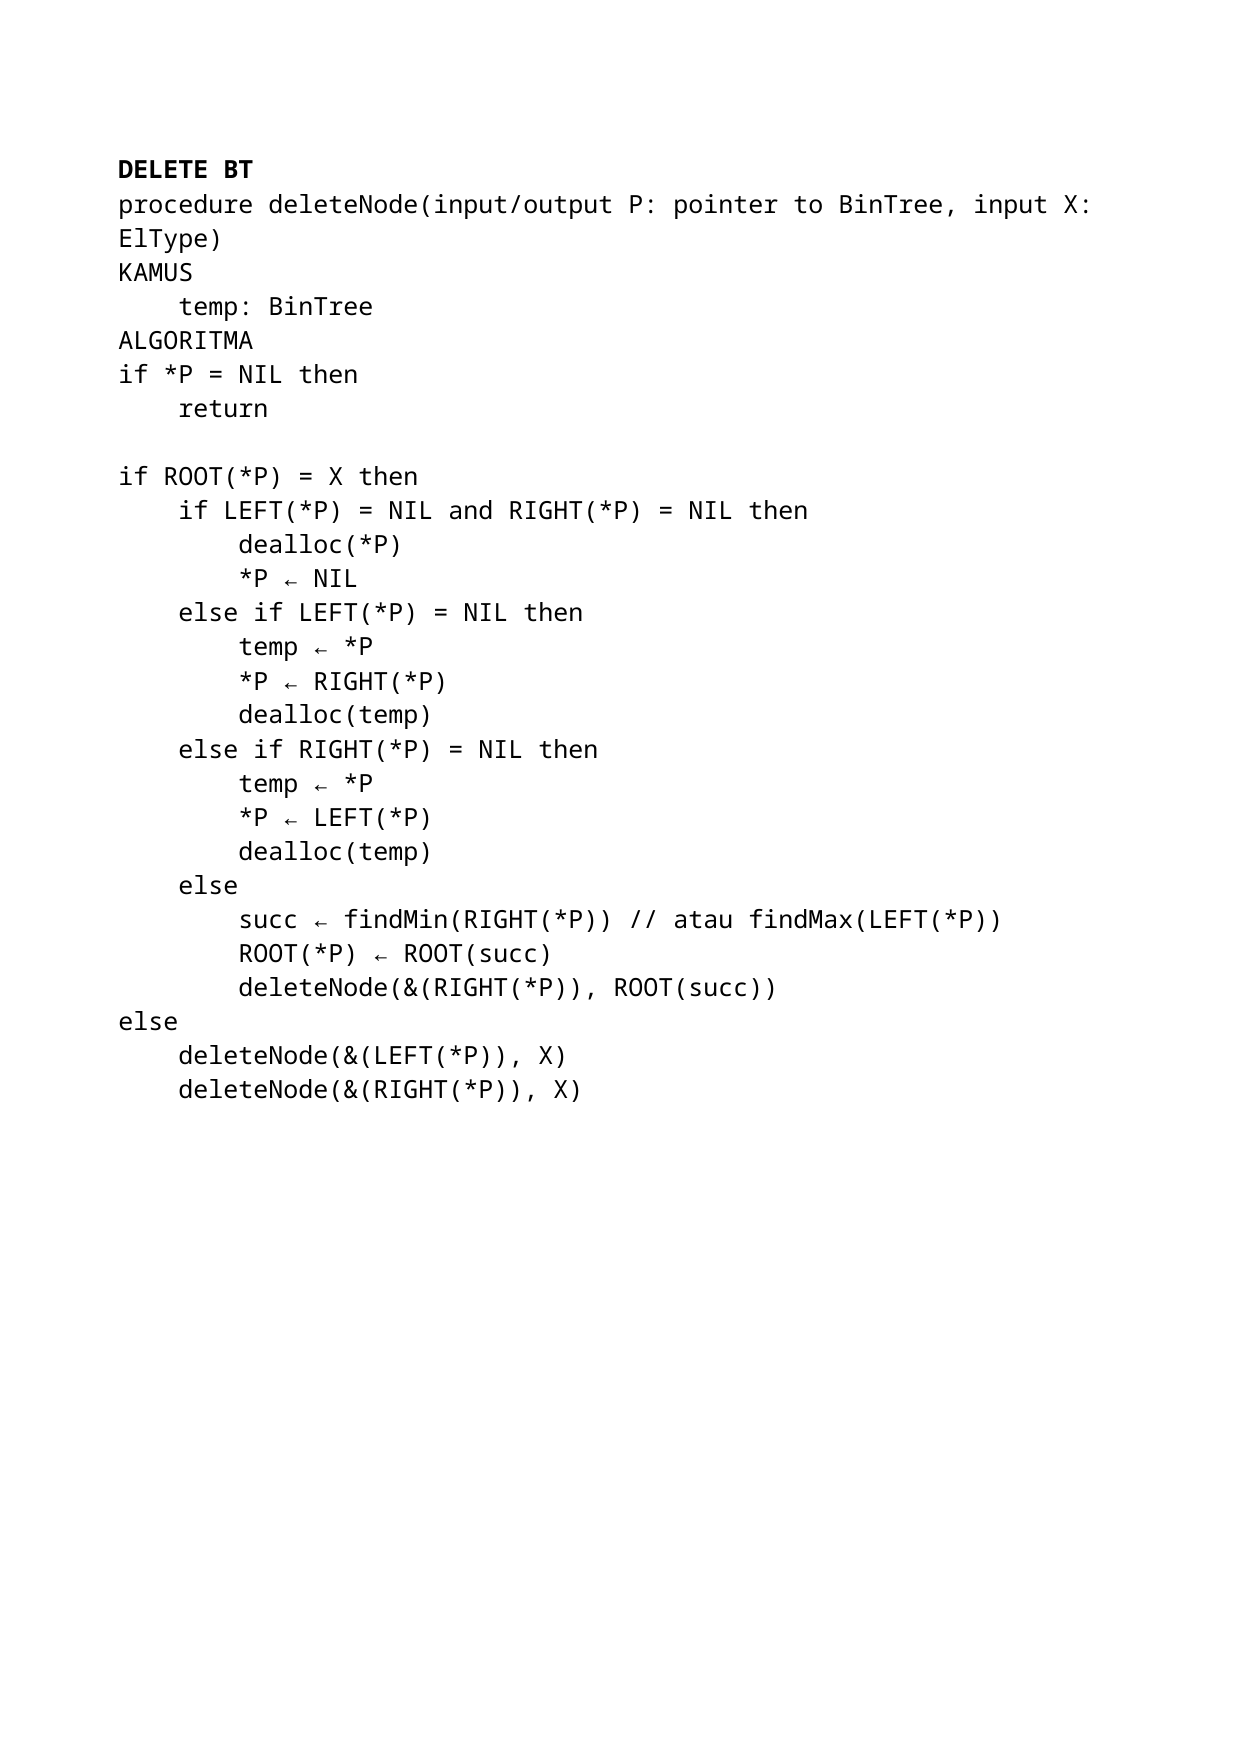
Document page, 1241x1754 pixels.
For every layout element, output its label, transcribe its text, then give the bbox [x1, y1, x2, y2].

text deleteNode(&(RIGHT(*P)), X) [118, 1072, 1122, 1106]
text ALGORITMA [118, 322, 1122, 357]
text else if LEFT(*P) = NIL then [118, 595, 1122, 629]
text if ROOT(*P) = X then [118, 459, 1122, 493]
text *P ← LEFT(*P) [118, 799, 1122, 833]
text DELETE BT [118, 152, 1122, 186]
text dealloc(temp) [118, 697, 1122, 731]
text dealloc(temp) [118, 833, 1122, 867]
text KAMUS [118, 254, 1122, 288]
text ROOT(*P) ← ROOT(succ) [118, 936, 1122, 970]
text succ ← findMin(RIGHT(*P)) // atau findMax(LEFT(*P)) [118, 902, 1122, 936]
text else [118, 867, 1122, 902]
text return [118, 391, 1122, 425]
text *P ← RIGHT(*P) [118, 663, 1122, 697]
text if *P = NIL then [118, 357, 1122, 391]
text temp ← *P [118, 765, 1122, 799]
text temp ← *P [118, 629, 1122, 663]
text dealloc(*P) [118, 527, 1122, 561]
text else [118, 1004, 1122, 1038]
text deleteNode(&(LEFT(*P)), X) [118, 1038, 1122, 1072]
text procedure deleteNode(input/output P: pointer to BinTree, input X: ElType) [118, 186, 1122, 254]
text deleteNode(&(RIGHT(*P)), ROOT(succ)) [118, 970, 1122, 1004]
text if LEFT(*P) = NIL and RIGHT(*P) = NIL then [118, 493, 1122, 527]
text *P ← NIL [118, 561, 1122, 595]
text temp: BinTree [118, 288, 1122, 322]
text else if RIGHT(*P) = NIL then [118, 731, 1122, 765]
